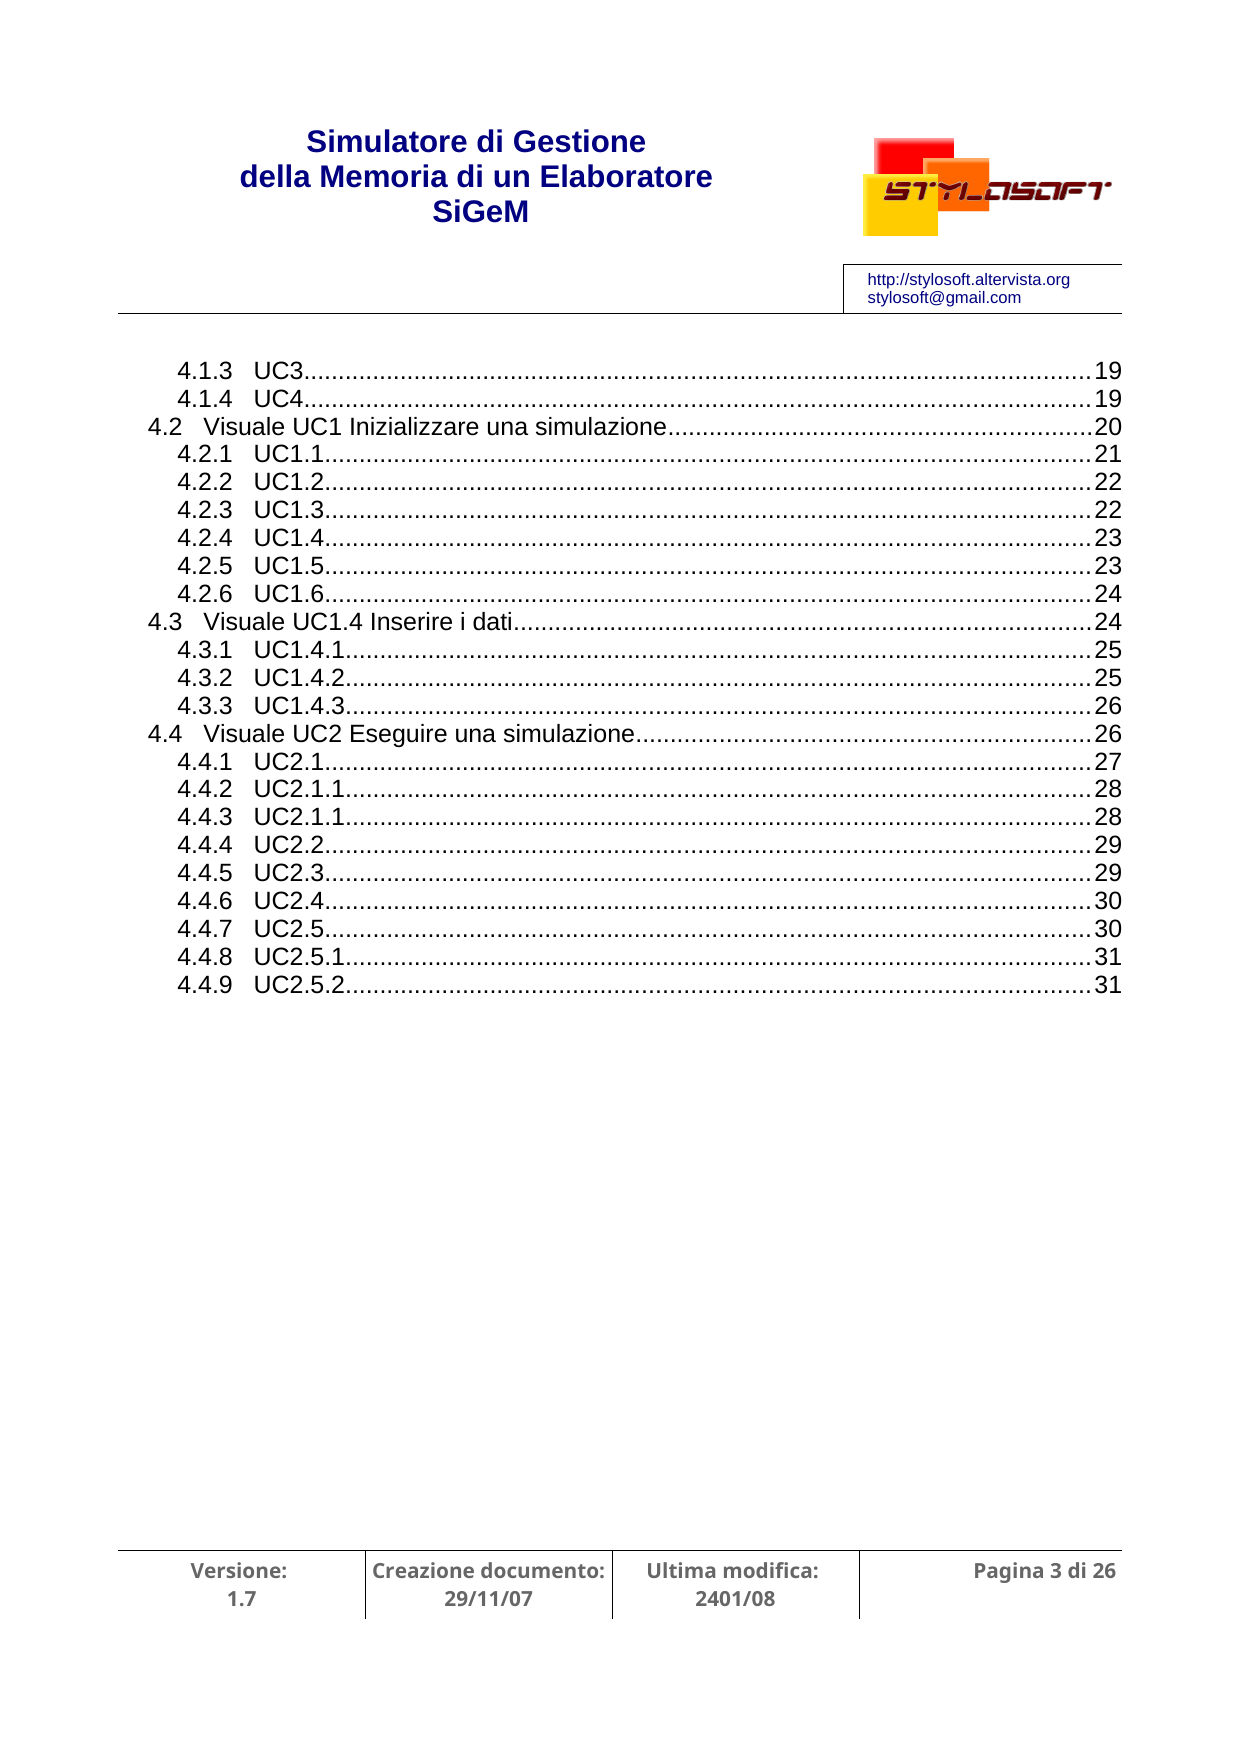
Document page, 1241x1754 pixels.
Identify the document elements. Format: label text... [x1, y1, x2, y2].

text 4.3.1 UC1.4.1 25 [177, 636, 1122, 664]
text 4.2.4 UC1.4 23 [177, 524, 1122, 552]
text 4.2.3 UC1.3 22 [177, 496, 1122, 524]
text 4.3 Visuale UC1.4 Inserire i dati 24 [148, 608, 1122, 636]
text 4.4.8 UC2.5.1 31 [177, 943, 1122, 971]
text 4.4.2 UC2.1.1 28 [177, 775, 1122, 803]
text 4.4 Visuale UC2 Eseguire una simulazione 26 [148, 719, 1122, 747]
text 4.2.5 UC1.5 23 [177, 552, 1122, 580]
text 4.4.3 UC2.1.1 28 [177, 803, 1122, 831]
text 4.3.2 UC1.4.2 25 [177, 664, 1122, 692]
text 4.2.2 UC1.2 22 [177, 468, 1122, 496]
text 4.4.4 UC2.2 29 [177, 831, 1122, 859]
text 4.4.7 UC2.5 30 [177, 915, 1122, 943]
text 4.2 Visuale UC1 Inizializzare una simulazione 20 [148, 412, 1122, 440]
text 4.2.6 UC1.6 24 [177, 580, 1122, 608]
text 4.4.9 UC2.5.2 31 [177, 971, 1122, 999]
picture [848, 123, 1117, 247]
text 4.4.5 UC2.3 29 [177, 859, 1122, 887]
text 4.1.3 UC3 19 [177, 357, 1122, 384]
text 4.2.1 UC1.1 21 [177, 440, 1122, 468]
text 4.4.6 UC2.4 30 [177, 887, 1122, 915]
text 4.1.4 UC4 19 [177, 384, 1122, 412]
text 4.4.1 UC2.1 27 [177, 747, 1122, 775]
text 4.3.3 UC1.4.3 26 [177, 692, 1122, 719]
